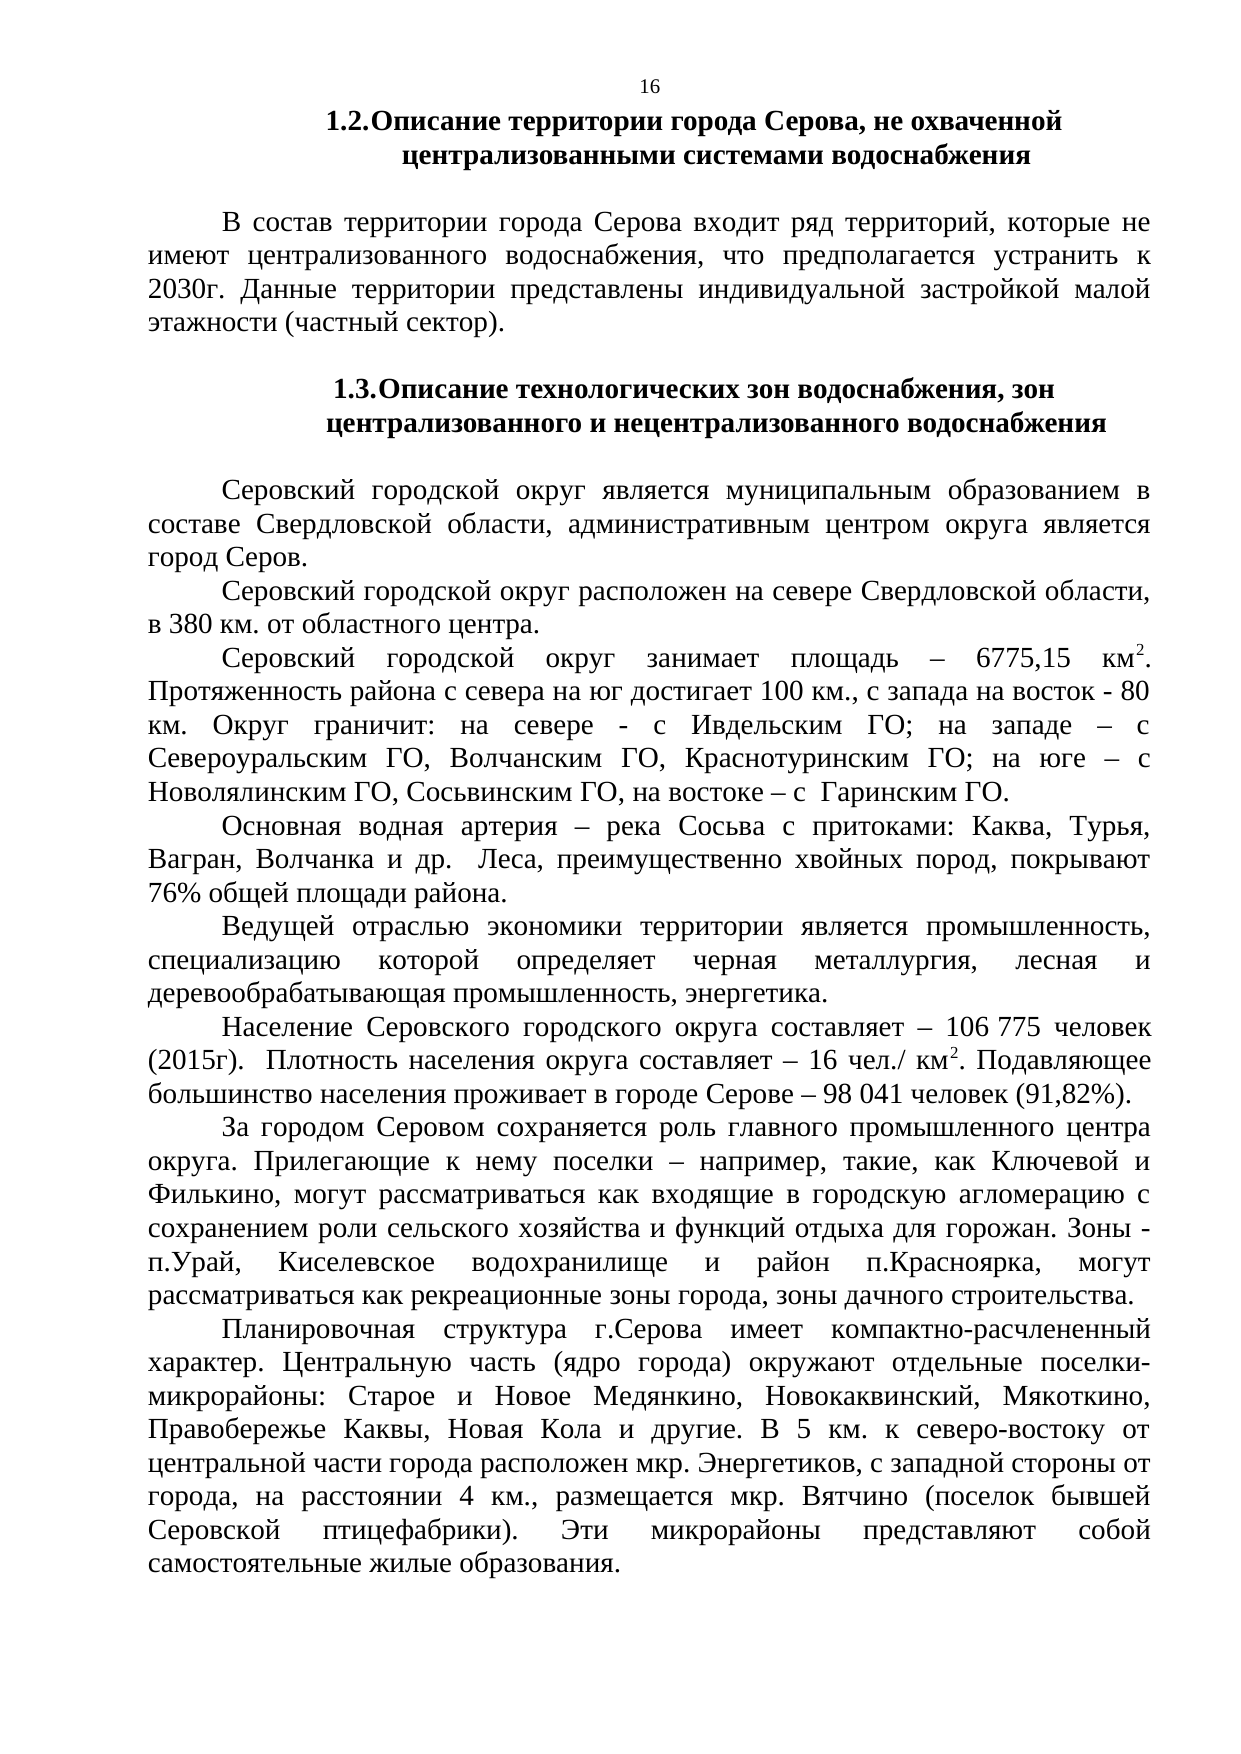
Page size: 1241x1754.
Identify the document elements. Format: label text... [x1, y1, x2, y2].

subtitle Описание территории города Серова, не охваченной централизованными системами водоснабжения [236, 103, 1152, 170]
text Население Серовского городского округа составляет – 106 775 человек (2015г). Плотность населения округа составляет – 16 чел./ км2. Подавляющее большинство населения проживает в городе Серове – 98 041 человек (91,82%). [148, 1009, 1152, 1109]
text За городом Серовом сохраняется роль главного промышленного центра округа. Прилегающие к нему поселки – например, такие, как Ключевой и Филькино, могут рассматриваться как входящие в городскую агломерацию с сохранением роли сельского хозяйства и функций отдыха для горожан. Зоны - п.Урай, Киселевское водохранилище и район п.Красноярка, могут рассматриваться как рекреационные зоны города, зоны дачного строительства. [148, 1109, 1152, 1311]
text Ведущей отраслью экономики территории является промышленность, специализацию которой определяет черная металлургия, лесная и деревообрабатывающая промышленность, энергетика. [148, 908, 1152, 1009]
text В состав территории города Серова входит ряд территорий, которые не имеют централизованного водоснабжения, что предполагается устранить к 2030г. Данные территории представлены индивидуальной застройкой малой этажности (частный сектор). [148, 204, 1152, 338]
text Планировочная структура г.Серова имеет компактно-расчлененный характер. Центральную часть (ядро города) окружают отдельные поселки-микрорайоны: Старое и Новое Медянкино, Новокаквинский, Мякоткино, Правобережье Каквы, Новая Кола и другие. В 5 км. к северо-востоку от центральной части города расположен мкр. Энергетиков, с западной стороны от города, на расстоянии 4 км., размещается мкр. Вятчино (поселок бывшей Серовской птицефабрики). Эти микрорайоны представляют собой самостоятельные жилые образования. [148, 1311, 1152, 1579]
text Серовский городской округ занимает площадь – 6775,15 км2. Протяженность района с севера на юг достигает 100 км., с запада на восток - 80 км. Округ граничит: на севере - с Ивдельским ГО; на западе – с Североуральским ГО, Волчанским ГО, Краснотуринским ГО; на юге – с Новолялинским ГО, Сосьвинским ГО, на востоке – с Гаринским ГО. [148, 640, 1152, 808]
subtitle Описание технологических зон водоснабжения, зон централизованного и нецентрализованного водоснабжения [236, 372, 1152, 439]
text Серовский городской округ является муниципальным образованием в составе Свердловской области, административным центром округа является город Серов. [148, 472, 1152, 573]
text Основная водная артерия – река Сосьва с притоками: Каква, Турья, Вагран, Волчанка и др. Леса, преимущественно хвойных пород, покрывают 76% общей площади района. [148, 808, 1152, 908]
text Серовский городской округ расположен на севере Свердловской области, в 380 км. от областного центра. [148, 573, 1152, 640]
